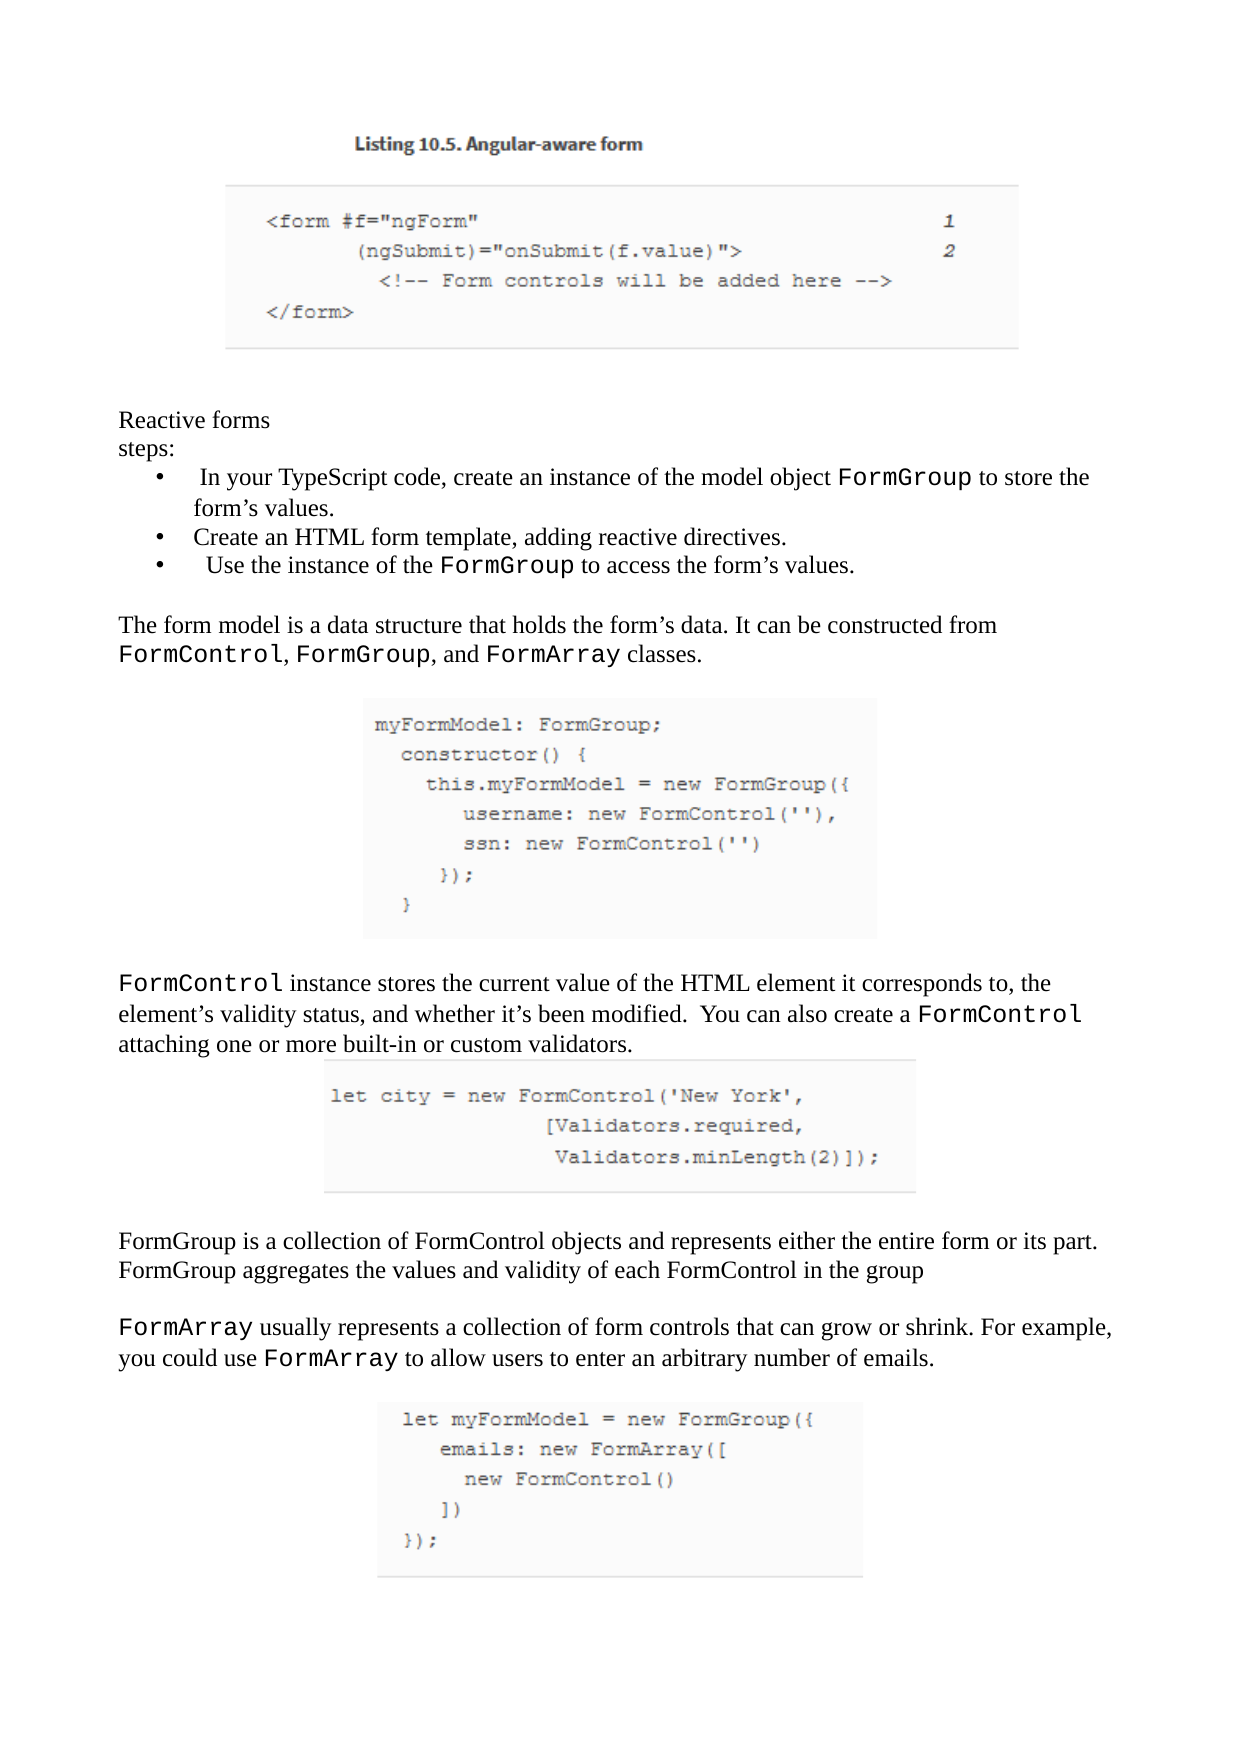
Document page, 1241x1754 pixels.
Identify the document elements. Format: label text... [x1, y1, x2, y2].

list Create an HTML form template, adding reactive directives. [156, 522, 1122, 551]
text FormControl instance stores the current value of the HTML element it corresponds to, the element’s validity status, and whether it’s been modified. You can also create a FormControl attaching one or more built-in or custom validators. [118, 968, 1122, 1058]
picture [221, 118, 1019, 376]
text Reactive forms [118, 405, 1122, 433]
picture [363, 698, 878, 939]
picture [324, 1058, 917, 1198]
text FormGroup is a collection of FormControl objects and represents either the entire form or its part. FormGroup aggregates the values and validity of each FormControl in the group [118, 1226, 1122, 1283]
text FormArray usually represents a collection of form controls that can grow or shrink. For example, you could use FormArray to allow users to enter an arbitrary number of emails. [118, 1312, 1122, 1374]
text steps: [118, 433, 1122, 462]
picture [377, 1402, 864, 1581]
list Use the instance of the FormGroup to access the form’s values. [156, 551, 1122, 581]
list In your TypeScript code, create an instance of the model object FormGroup to store the form’s values. [156, 462, 1122, 522]
text The form model is a data structure that holds the form’s data. It can be constructed from FormControl, FormGroup, and FormArray classes. [118, 610, 1122, 670]
